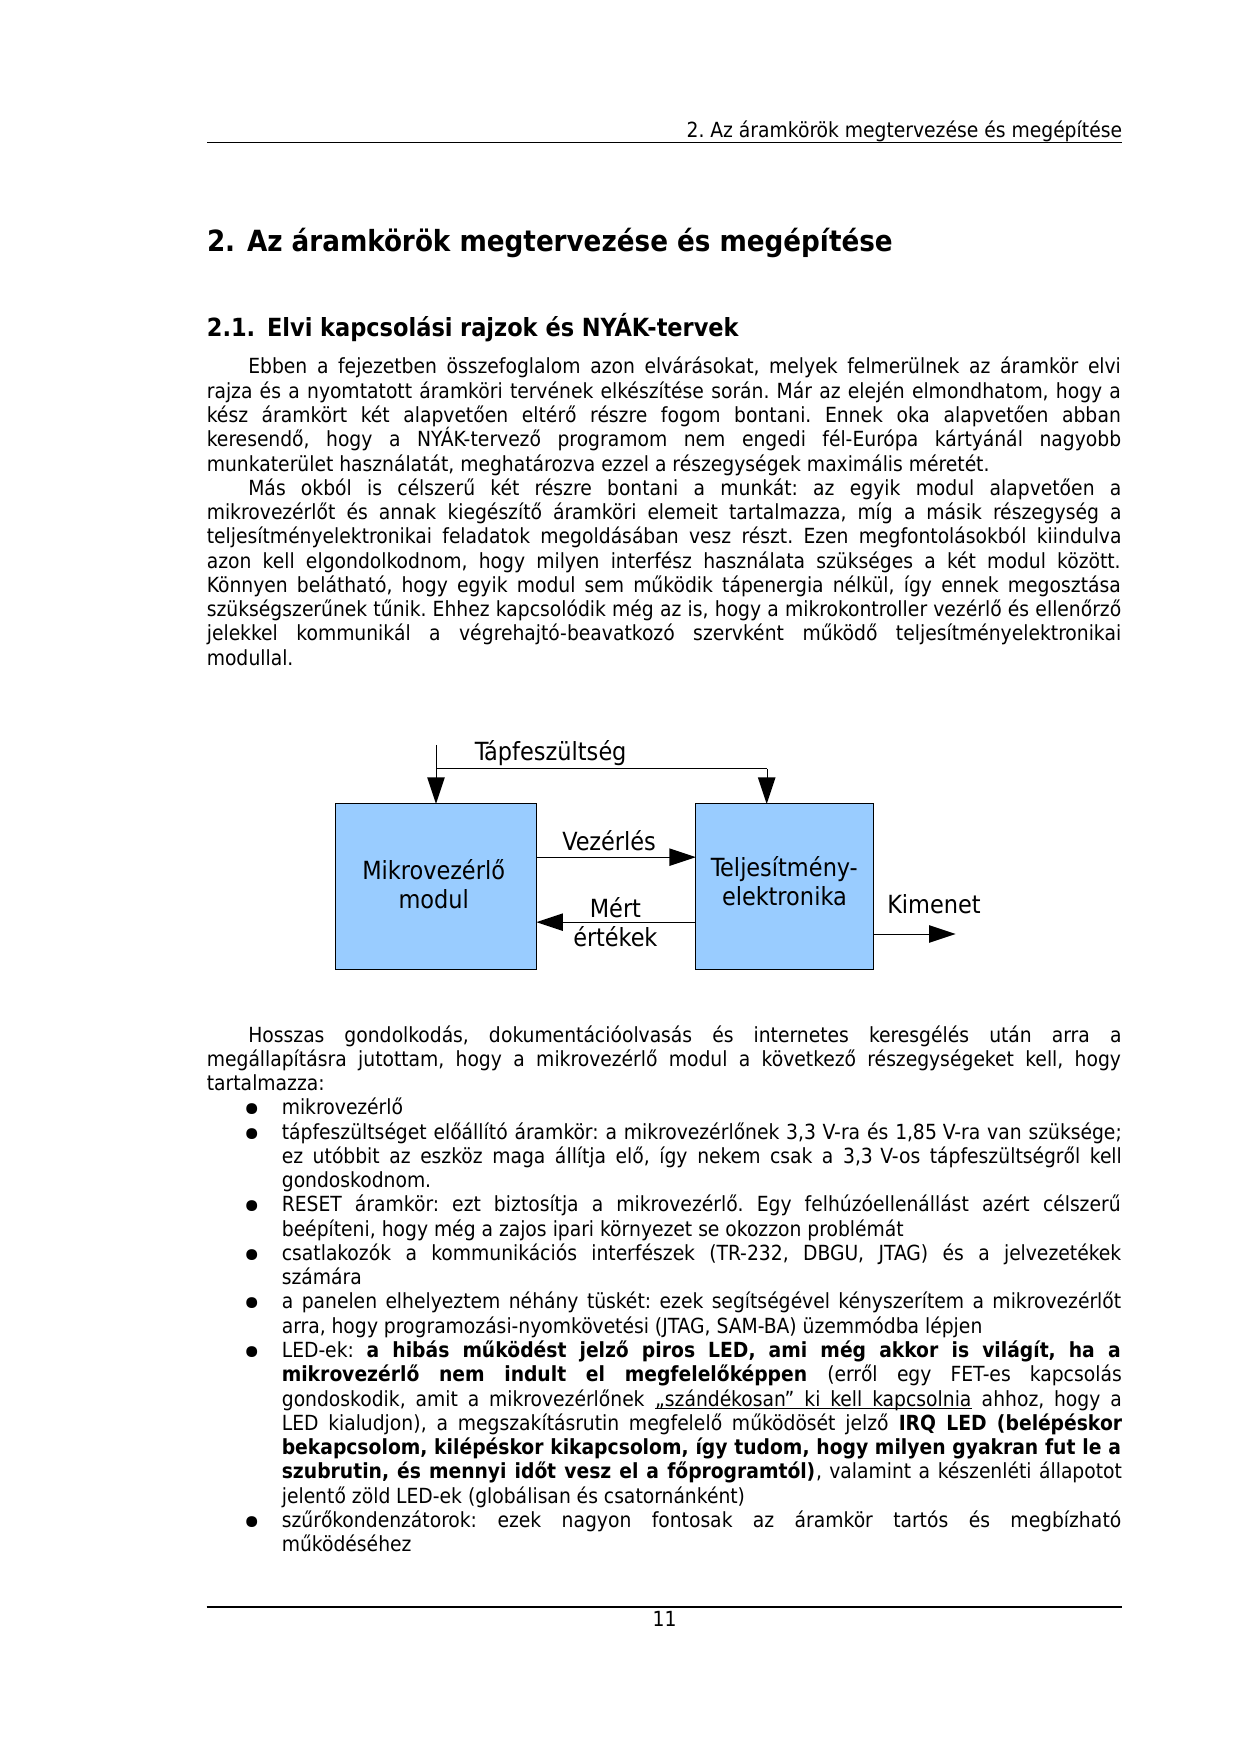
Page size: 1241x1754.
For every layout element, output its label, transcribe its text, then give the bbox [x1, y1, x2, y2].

subtitle Az áramkörök megtervezése és megépítése [207, 224, 1122, 258]
list RESET áramkör: ezt biztosítja a mikrovezérlő. Egy felhúzóellenállást azért célszerű beépíteni, hogy még a zajos ipari környezet se okozzon problémát [244, 1192, 1122, 1241]
list tápfeszültséget előállító áramkör: a mikrovezérlőnek 3,3 V-ra és 1,85 V-ra van szüksége; ez utóbbit az eszköz maga állítja elő, így nekem csak a 3,3 V-os tápfeszültségről kell gondoskodnom. [244, 1120, 1122, 1192]
list szűrőkondenzátorok: ezek nagyon fontosak az áramkör tartós és megbízható működéséhez [244, 1508, 1122, 1557]
list a panelen elhelyeztem néhány tüskét: ezek segítségével kényszerítem a mikrovezérlőt arra, hogy programozási-nyomkövetési (JTAG, SAM-BA) üzemmódba lépjen [244, 1289, 1122, 1338]
text Ebben a fejezetben összefoglalom azon elvárásokat, melyek felmerülnek az áramkör elvi rajza és a nyomtatott áramköri tervének elkészítése során. Már az elején elmondhatom, hogy a kész áramkört két alapvetően eltérő részre fogom bontani. Ennek oka alapvetően abban keresendő, hogy a NYÁK-tervező programom nem engedi fél-Európa kártyánál nagyobb munkaterület használatát, meghatározva ezzel a részegységek maximális méretét. [207, 354, 1122, 476]
text Más okból is célszerű két részre bontani a munkát: az egyik modul alapvetően a mikrovezérlőt és annak kiegészítő áramköri elemeit tartalmazza, míg a másik részegység a teljesítményelektronikai feladatok megoldásában vesz részt. Ezen megfontolásokból kiindulva azon kell elgondolkodnom, hogy milyen interfész használata szükséges a két modul között. Könnyen belátható, hogy egyik modul sem működik tápenergia nélkül, így ennek megosztása szükségszerűnek tűnik. Ehhez kapcsolódik még az is, hogy a mikrokontroller vezérlő és ellenőrző jelekkel kommunikál a végrehajtó-beavatkozó szervként működő teljesítményelektronikai modullal. [207, 476, 1122, 670]
subtitle Elvi kapcsolási rajzok és NYÁK-tervek [207, 313, 1122, 342]
list LED-ek: a hibás működést jelző piros LED, ami még akkor is világít, ha a mikrovezérlő nem indult el megfelelőképpen (erről egy FET-es kapcsolás gondoskodik, amit a mikrovezérlőnek „szándékosan” ki kell kapcsolnia ahhoz, hogy a LED kialudjon), a megszakításrutin megfelelő működösét jelző IRQ LED (belépéskor bekapcsolom, kilépéskor kikapcsolom, így tudom, hogy milyen gyakran fut le a szubrutin, és mennyi időt vesz el a főprogramtól), valamint a készenléti állapotot jelentő zöld LED-ek (globálisan és csatornánként) [244, 1338, 1122, 1508]
list csatlakozók a kommunikációs interfészek (TR-232, DBGU, JTAG) és a jelvezetékek számára [244, 1241, 1122, 1289]
text Hosszas gondolkodás, dokumentációolvasás és internetes keresgélés után arra a megállapításra jutottam, hogy a mikrovezérlő modul a következő részegységeket kell, hogy tartalmazza: [207, 1023, 1122, 1095]
list mikrovezérlő [244, 1095, 1122, 1120]
